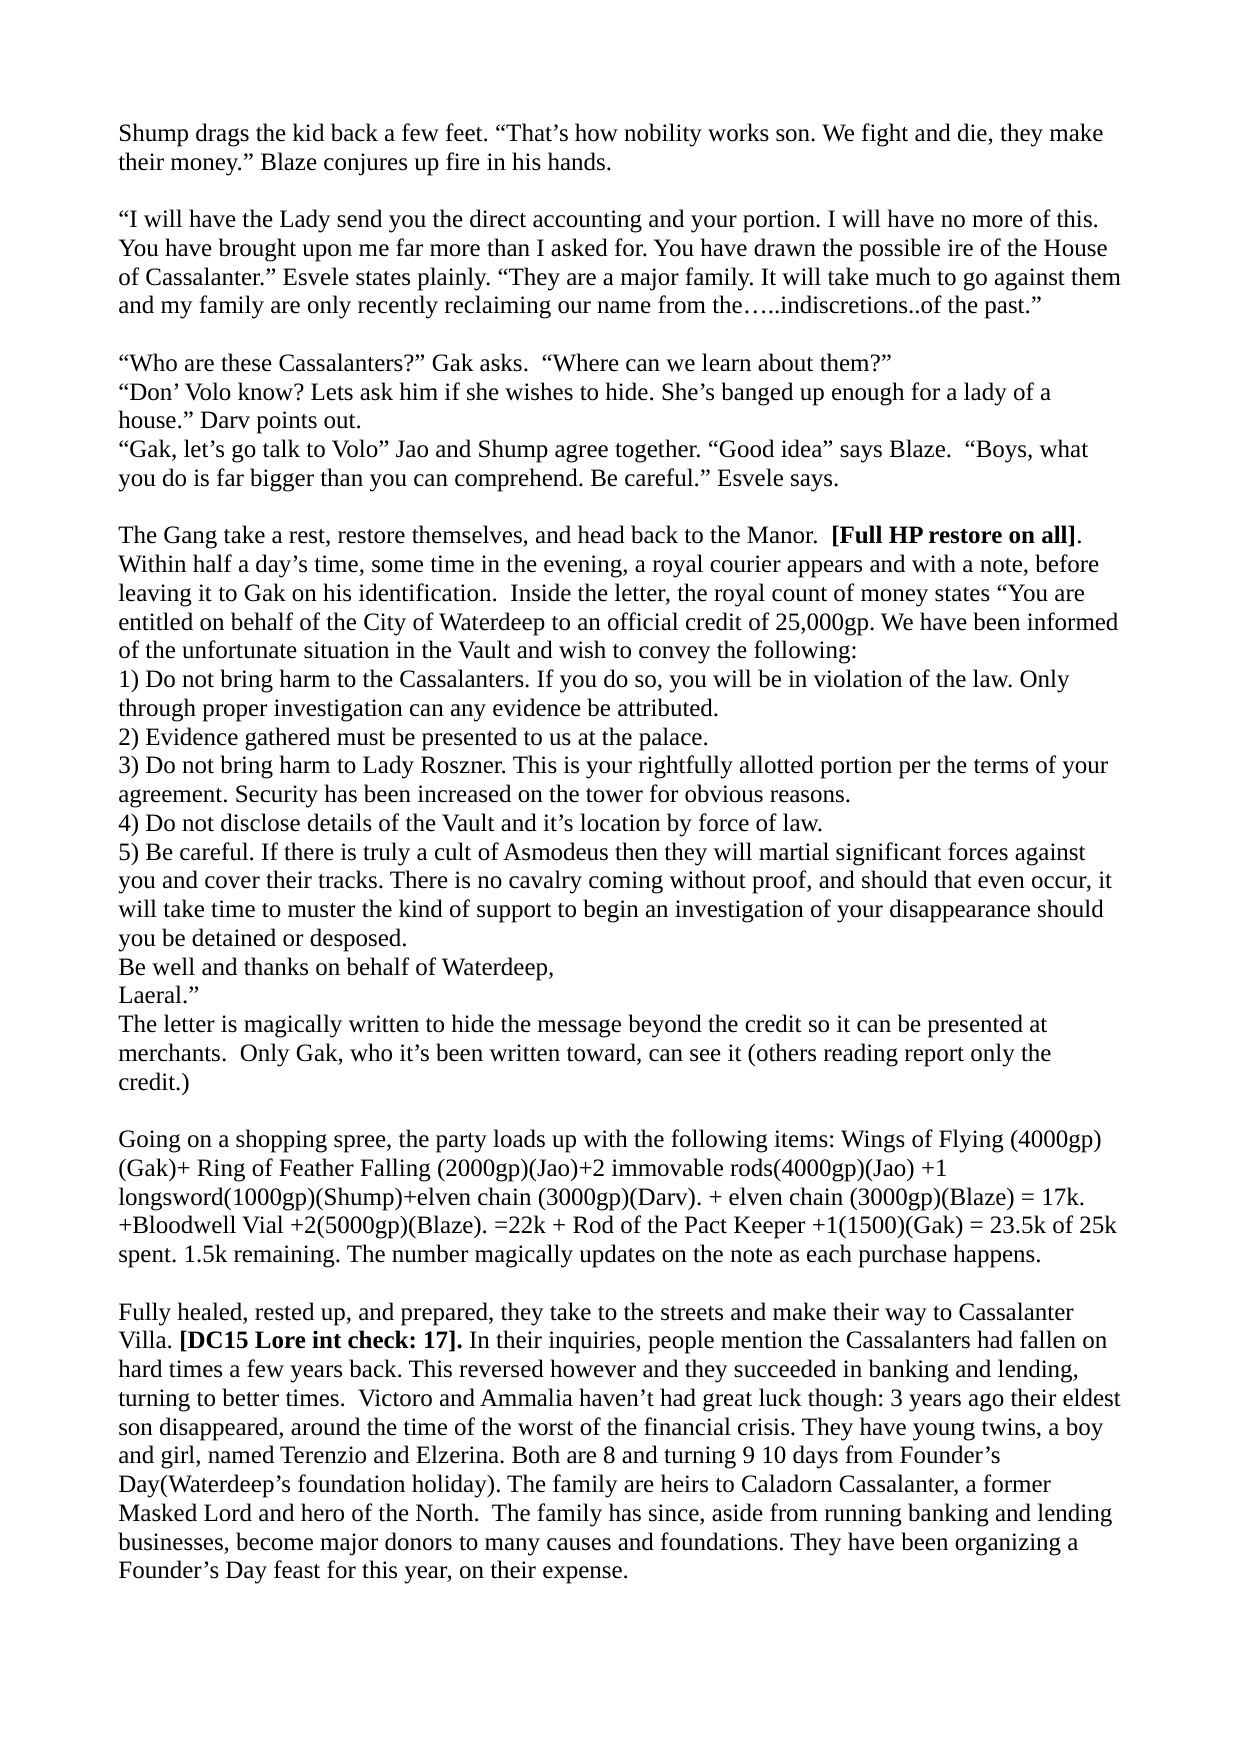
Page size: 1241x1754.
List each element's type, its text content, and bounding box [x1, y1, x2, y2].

text Shump drags the kid back a few feet. “That’s how nobility works son. We fight and die, they make their money.” Blaze conjures up fire in his hands. [118, 118, 1122, 176]
text Fully healed, rested up, and prepared, they take to the streets and make their way to Cassalanter Villa. [DC15 Lore int check: 17]. In their inquiries, people mention the Cassalanters had fallen on hard times a few years back. This reversed however and they succeeded in banking and lending, turning to better times. Victoro and Ammalia haven’t had great luck though: 3 years ago their eldest son disappeared, around the time of the worst of the financial crisis. They have young twins, a boy and girl, named Terenzio and Elzerina. Both are 8 and turning 9 10 days from Founder’s Day(Waterdeep’s foundation holiday). The family are heirs to Caladorn Cassalanter, a former Masked Lord and hero of the North. The family has since, aside from running banking and lending businesses, become major donors to many causes and foundations. They have been organizing a Founder’s Day feast for this year, on their expense. [118, 1297, 1122, 1584]
text Going on a shopping spree, the party loads up with the following items: Wings of Flying (4000gp)(Gak)+ Ring of Feather Falling (2000gp)(Jao)+2 immovable rods(4000gp)(Jao) +1 longsword(1000gp)(Shump)+elven chain (3000gp)(Darv). + elven chain (3000gp)(Blaze) = 17k. +Bloodwell Vial +2(5000gp)(Blaze). =22k + Rod of the Pact Keeper +1(1500)(Gak) = 23.5k of 25k spent. 1.5k remaining. The number magically updates on the note as each purchase happens. [118, 1124, 1122, 1268]
text 4) Do not disclose details of the Vault and it’s location by force of law. [118, 808, 1122, 837]
text Be well and thanks on behalf of Waterdeep, [118, 952, 1122, 981]
text “I will have the Lady send you the direct accounting and your portion. I will have no more of this. You have brought upon me far more than I asked for. You have drawn the possible ire of the House of Cassalanter.” Esvele states plainly. “They are a major family. It will take much to go against them and my family are only recently reclaiming our name from the…..indiscretions..of the past.” [118, 204, 1122, 319]
text 5) Be careful. If there is truly a cult of Asmodeus then they will martial significant forces against you and cover their tracks. There is no cavalry coming without proof, and should that even occur, it will take time to muster the kind of support to begin an investigation of your disappearance should you be detained or desposed. [118, 837, 1122, 952]
text The Gang take a rest, restore themselves, and head back to the Manor. [Full HP restore on all]. Within half a day’s time, some time in the evening, a royal courier appears and with a note, before leaving it to Gak on his identification. Inside the letter, the royal count of money states “You are entitled on behalf of the City of Waterdeep to an official credit of 25,000gp. We have been informed of the unfortunate situation in the Vault and wish to convey the following: [118, 521, 1122, 664]
text “Don’ Volo know? Lets ask him if she wishes to hide. She’s banged up enough for a lady of a house.” Darv points out. [118, 377, 1122, 434]
text The letter is magically written to hide the message beyond the credit so it can be presented at merchants. Only Gak, who it’s been written toward, can see it (others reading report only the credit.) [118, 1009, 1122, 1096]
text 1) Do not bring harm to the Cassalanters. If you do so, you will be in violation of the law. Only through proper investigation can any evidence be attributed. 2) Evidence gathered must be presented to us at the palace. [118, 664, 1122, 751]
text “Gak, let’s go talk to Volo” Jao and Shump agree together. “Good idea” says Blaze. “Boys, what you do is far bigger than you can comprehend. Be careful.” Esvele says. [118, 434, 1122, 492]
text 3) Do not bring harm to Lady Roszner. This is your rightfully allotted portion per the terms of your agreement. Security has been increased on the tower for obvious reasons. [118, 751, 1122, 808]
text Laeral.” [118, 981, 1122, 1009]
text “Who are these Cassalanters?” Gak asks. “Where can we learn about them?” [118, 348, 1122, 377]
